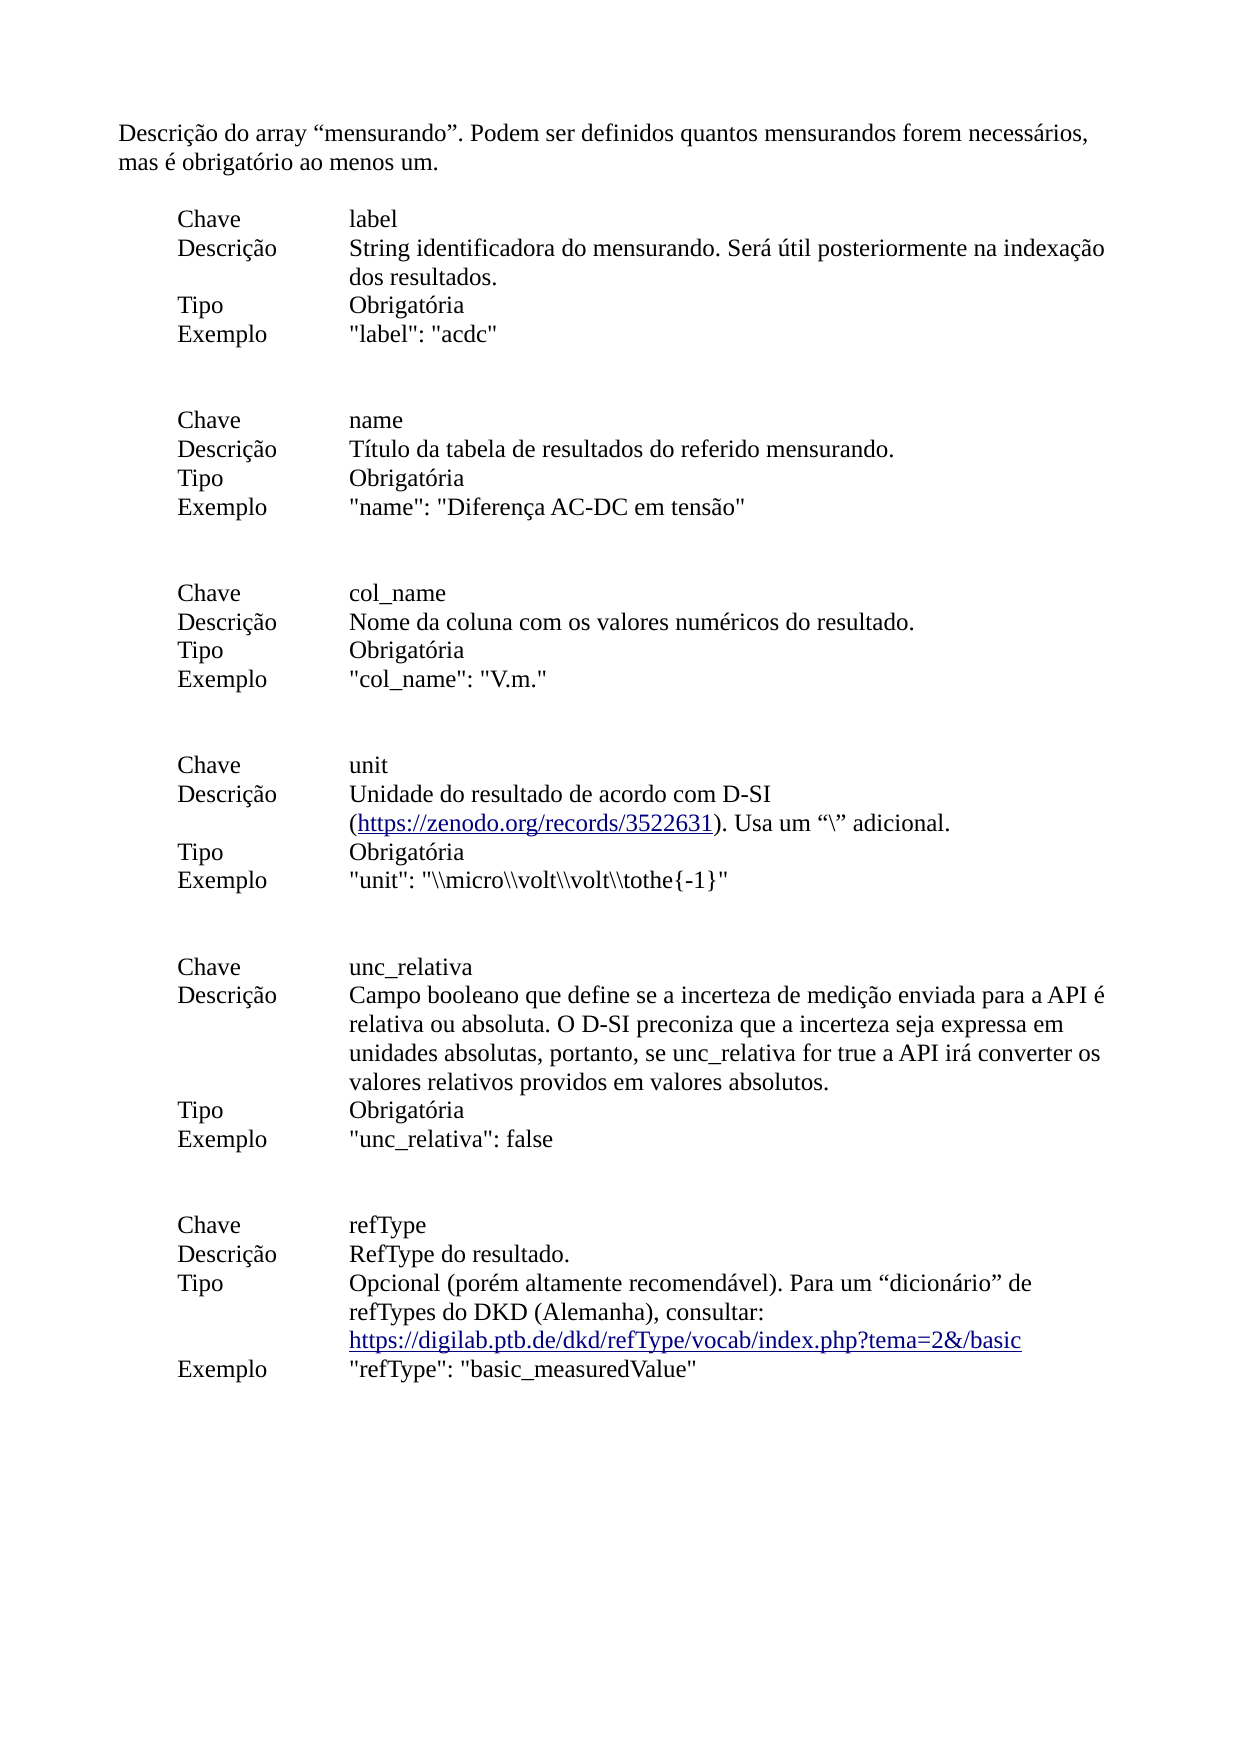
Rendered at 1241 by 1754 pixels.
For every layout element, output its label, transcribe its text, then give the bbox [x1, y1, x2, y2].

table_cell "name": "Diferença AC-DC em tensão" [349, 492, 1122, 521]
table_header Chave [177, 204, 349, 233]
table_cell Exemplo [177, 1354, 349, 1383]
table_header Chave [177, 1211, 349, 1239]
table_cell RefType do resultado. [349, 1239, 1122, 1268]
table_cell Exemplo [177, 866, 349, 894]
table_header refType [349, 1211, 1122, 1239]
table_cell Obrigatória [349, 1096, 1122, 1124]
table_cell "refType": "basic_measuredValue" [349, 1354, 1122, 1383]
table_header Chave [177, 751, 349, 779]
table_header Chave [177, 952, 349, 981]
table_cell Tipo [177, 1268, 349, 1354]
table_header name [349, 406, 1122, 434]
table_cell Exemplo [177, 492, 349, 521]
table_cell String identificadora do mensurando. Será útil posteriormente na indexação dos resultados. [349, 233, 1122, 291]
table_cell "unc_relativa": false [349, 1124, 1122, 1153]
table_cell Obrigatória [349, 837, 1122, 866]
table_header unit [349, 751, 1122, 779]
table_cell Opcional (porém altamente recomendável). Para um “dicionário” de refTypes do DKD (Alemanha), consultar: https://digilab.ptb.de/dkd/refType/vocab/index.php?tema=2&/basic [349, 1268, 1122, 1354]
table_header Chave [177, 406, 349, 434]
table_cell Descrição [177, 1239, 349, 1268]
table_cell Descrição [177, 233, 349, 291]
table_cell Unidade do resultado de acordo com D-SI (https://zenodo.org/records/3522631). Usa um “\” adicional. [349, 779, 1122, 837]
table_cell Obrigatória [349, 291, 1122, 319]
table_header label [349, 204, 1122, 233]
table_cell Tipo [177, 636, 349, 664]
table_cell Obrigatória [349, 463, 1122, 492]
table_cell Nome da coluna com os valores numéricos do resultado. [349, 607, 1122, 636]
table_cell Tipo [177, 837, 349, 866]
table_header Chave [177, 578, 349, 607]
table_cell Exemplo [177, 664, 349, 693]
table_cell Tipo [177, 1096, 349, 1124]
table_cell Tipo [177, 463, 349, 492]
table_cell Campo booleano que define se a incerteza de medição enviada para a API é relativa ou absoluta. O D-SI preconiza que a incerteza seja expressa em unidades absolutas, portanto, se unc_relativa for true a API irá converter os valores relativos providos em valores absolutos. [349, 981, 1122, 1096]
table_header col_name [349, 578, 1122, 607]
text Descrição do array “mensurando”. Podem ser definidos quantos mensurandos forem necessários, mas é obrigatório ao menos um. [118, 118, 1122, 176]
table_cell Descrição [177, 434, 349, 463]
table_cell Descrição [177, 779, 349, 837]
table_cell Descrição [177, 981, 349, 1096]
table_cell Exemplo [177, 319, 349, 348]
table_cell Descrição [177, 607, 349, 636]
table_cell Título da tabela de resultados do referido mensurando. [349, 434, 1122, 463]
table_cell "label": "acdc" [349, 319, 1122, 348]
table_cell Tipo [177, 291, 349, 319]
table_cell "unit": "\\micro\\volt\\volt\\tothe{-1}" [349, 866, 1122, 894]
table_header unc_relativa [349, 952, 1122, 981]
table_cell Exemplo [177, 1124, 349, 1153]
table_cell "col_name": "V.m." [349, 664, 1122, 693]
table_cell Obrigatória [349, 636, 1122, 664]
